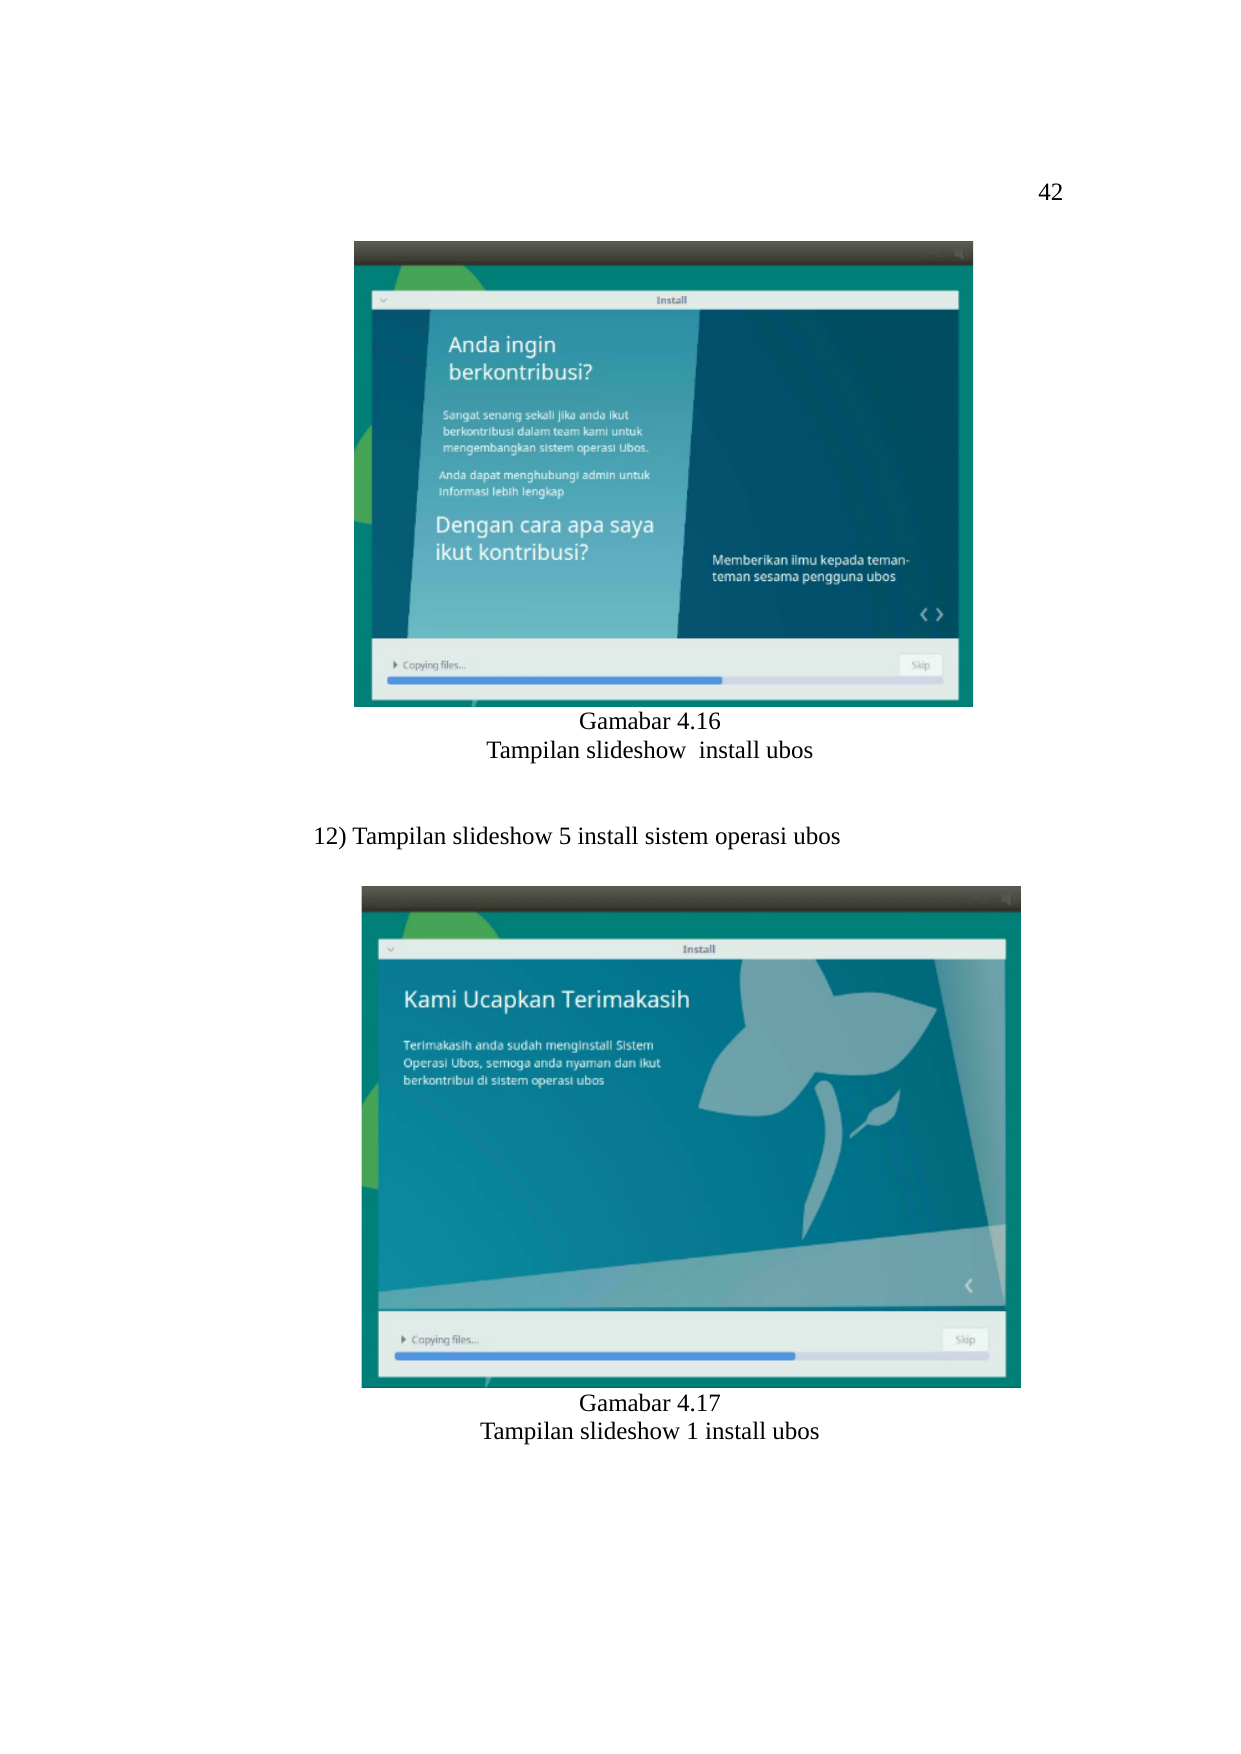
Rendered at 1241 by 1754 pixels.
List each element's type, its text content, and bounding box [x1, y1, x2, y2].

picture [354, 241, 974, 707]
text Gamabar 4.17 [236, 864, 1063, 1416]
text Gamabar 4.16 [236, 236, 1063, 735]
text Tampilan slideshow install ubos [236, 735, 1063, 764]
text Tampilan slideshow 1 install ubos [236, 1416, 1063, 1445]
text 12) Tampilan slideshow 5 install sistem operasi ubos [313, 821, 1063, 850]
picture [361, 886, 1021, 1388]
